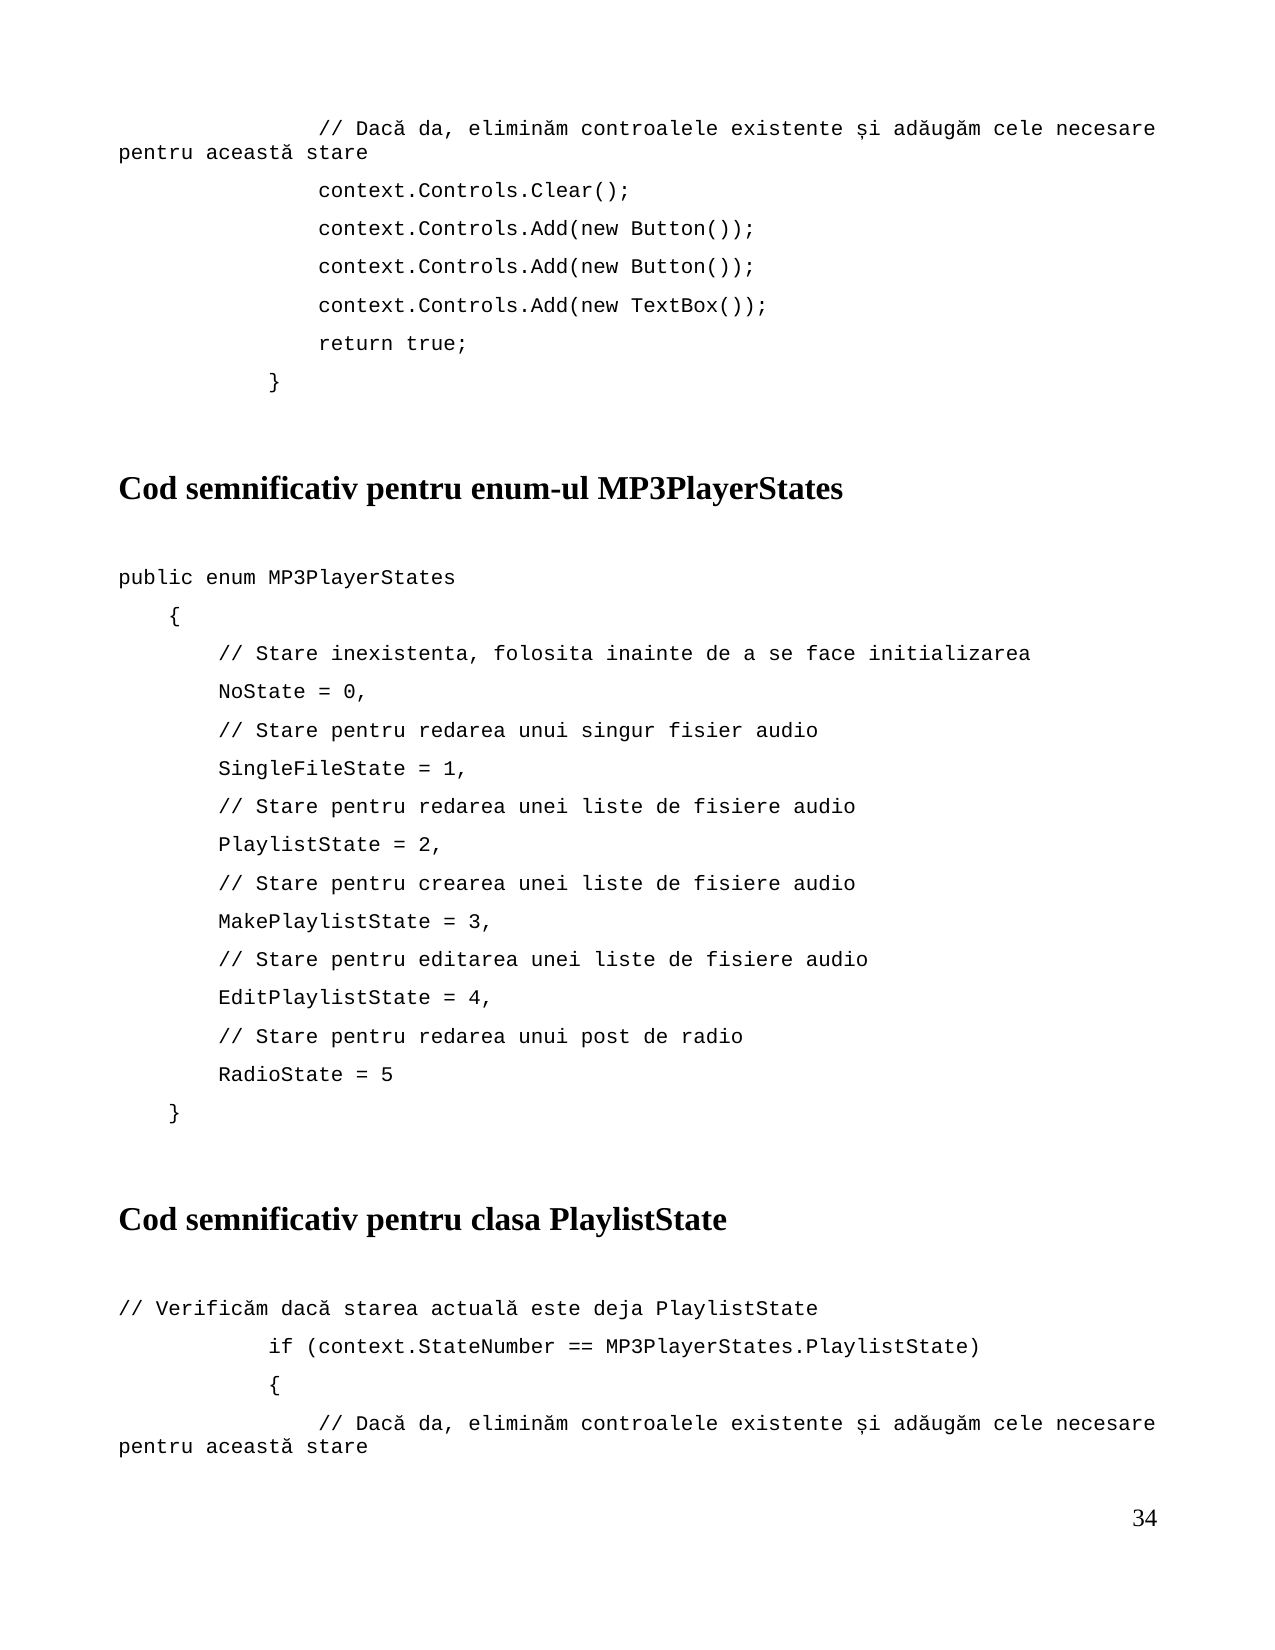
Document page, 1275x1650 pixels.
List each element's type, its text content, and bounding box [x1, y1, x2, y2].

text // Dacă da, eliminăm controalele existente și adăugăm cele necesare pentru această stare [118, 118, 1157, 165]
text // Stare pentru redarea unui post de radio [118, 1026, 1157, 1049]
text NoState = 0, [118, 682, 1157, 705]
text PlaylistState = 2, [118, 834, 1157, 858]
text context.Controls.Add(new Button()); [118, 256, 1157, 280]
text { [118, 1374, 1157, 1398]
text return true; [118, 333, 1157, 357]
text public enum MP3PlayerStates [118, 567, 1157, 591]
text SingleFileState = 1, [118, 758, 1157, 782]
text RadioState = 5 [118, 1064, 1157, 1087]
text EditPlaylistState = 4, [118, 987, 1157, 1011]
subtitle Cod semnificativ pentru clasa PlaylistState [118, 1199, 1157, 1238]
text if (context.StateNumber == MP3PlayerStates.PlaylistState) [118, 1336, 1157, 1360]
text // Stare pentru redarea unui singur fisier audio [118, 720, 1157, 743]
text // Stare pentru editarea unei liste de fisiere audio [118, 949, 1157, 973]
text context.Controls.Add(new Button()); [118, 218, 1157, 242]
text MakePlaylistState = 3, [118, 911, 1157, 934]
text { [118, 605, 1157, 629]
text // Stare pentru redarea unei liste de fisiere audio [118, 796, 1157, 820]
text // Stare pentru crearea unei liste de fisiere audio [118, 873, 1157, 896]
text // Verificăm dacă starea actuală este deja PlaylistState [118, 1298, 1157, 1321]
text // Stare inexistenta, folosita inainte de a se face initializarea [118, 643, 1157, 667]
text context.Controls.Add(new TextBox()); [118, 295, 1157, 318]
text } [118, 371, 1157, 395]
text } [118, 1102, 1157, 1126]
subtitle Cod semnificativ pentru enum-ul MP3PlayerStates [118, 468, 1157, 507]
text // Dacă da, eliminăm controalele existente și adăugăm cele necesare pentru această stare [118, 1412, 1157, 1460]
text context.Controls.Clear(); [118, 180, 1157, 204]
